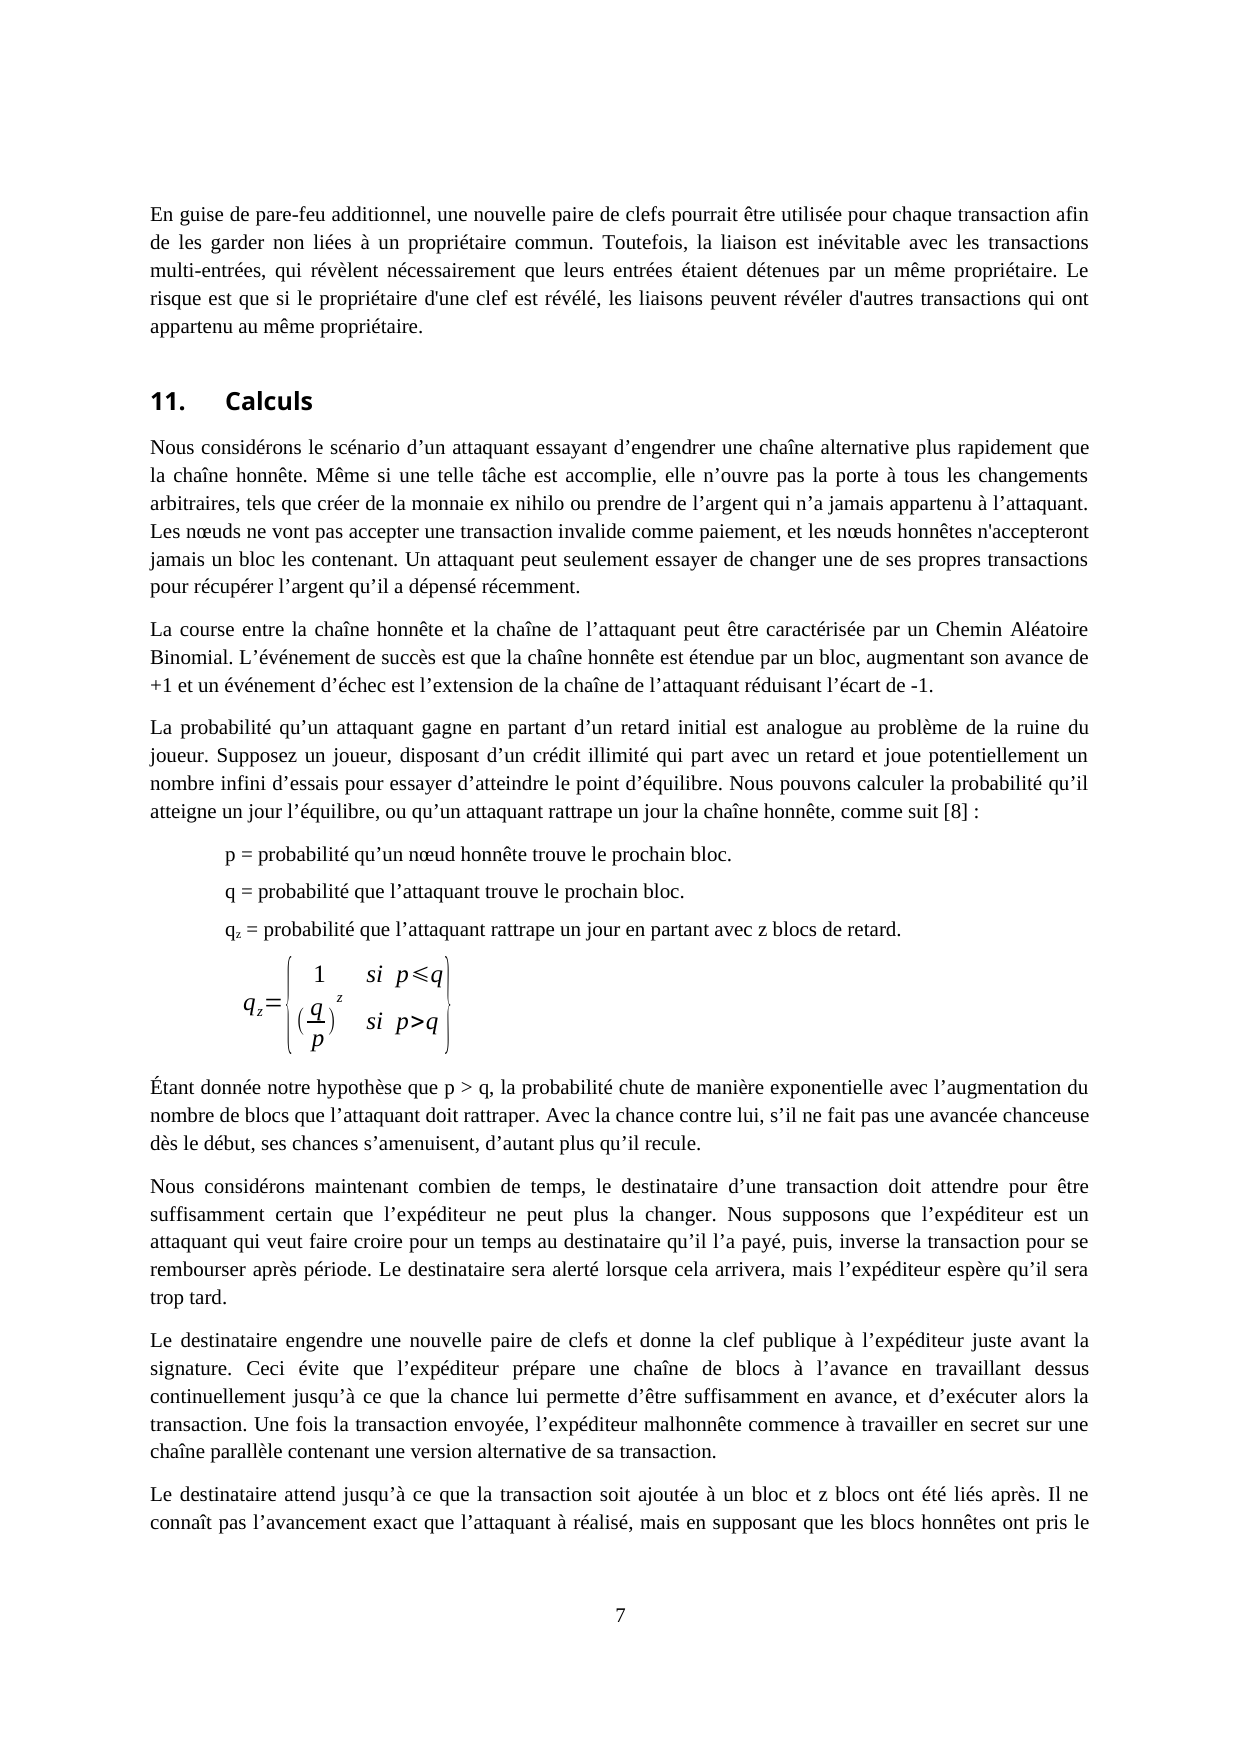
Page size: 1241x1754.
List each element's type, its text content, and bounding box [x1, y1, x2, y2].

subtitle 11. Calculs [150, 384, 1091, 418]
text Nous considérons le scénario d’un attaquant essayant d’engendrer une chaîne alternative plus rapidement que la chaîne honnête. Même si une telle tâche est accomplie, elle n’ouvre pas la porte à tous les changements arbitraires, tels que créer de la monnaie ex nihilo ou prendre de l’argent qui n’a jamais appartenu à l’attaquant. Les nœuds ne vont pas accepter une transaction invalide comme paiement, et les nœuds honnêtes n'accepteront jamais un bloc les contenant. Un attaquant peut seulement essayer de changer une de ses propres transactions pour récupérer l’argent qu’il a dépensé récemment. [150, 436, 1091, 598]
text Nous considérons maintenant combien de temps, le destinataire d’une transaction doit attendre pour être suffisamment certain que l’expéditeur ne peut plus la changer. Nous supposons que l’expéditeur est un attaquant qui veut faire croire pour un temps au destinataire qu’il l’a payé, puis, inverse la transaction pour se rembourser après période. Le destinataire sera alerté lorsque cela arrivera, mais l’expéditeur espère qu’il sera trop tard. [150, 1174, 1091, 1309]
text Le destinataire engendre une nouvelle paire de clefs et donne la clef publique à l’expéditeur juste avant la signature. Ceci évite que l’expéditeur prépare une chaîne de blocs à l’avance en travaillant dessus continuellement jusqu’à ce que la chance lui permette d’être suffisamment en avance, et d’exécuter alors la transaction. Une fois la transaction envoyée, l’expéditeur malhonnête commence à travailler en secret sur une chaîne parallèle contenant une version alternative de sa transaction. [150, 1328, 1091, 1463]
text La course entre la chaîne honnête et la chaîne de l’attaquant peut être caractérisée par un Chemin Aléatoire Binomial. L’événement de succès est que la chaîne honnête est étendue par un bloc, augmentant son avance de +1 et un événement d’échec est l’extension de la chaîne de l’attaquant réduisant l’écart de -1. [150, 618, 1091, 697]
text qz = probabilité que l’attaquant rattrape un jour en partant avec z blocs de retard. [225, 918, 1091, 941]
text En guise de pare-feu additionnel, une nouvelle paire de clefs pourrait être utilisée pour chaque transaction afin de les garder non liées à un propriétaire commun. Toutefois, la liaison est inévitable avec les transactions multi-entrées, qui révèlent nécessairement que leurs entrées étaient détenues par un même propriétaire. Le risque est que si le propriétaire d'une clef est révélé, les liaisons peuvent révéler d'autres transactions qui ont appartenu au même propriétaire. [150, 203, 1091, 338]
text Le destinataire attend jusqu’à ce que la transaction soit ajoutée à un bloc et z blocs ont été liés après. Il ne connaît pas l’avancement exact que l’attaquant à réalisé, mais en supposant que les blocs honnêtes ont pris le [150, 1483, 1091, 1534]
text La probabilité qu’un attaquant gagne en partant d’un retard initial est analogue au problème de la ruine du joueur. Supposez un joueur, disposant d’un crédit illimité qui part avec un retard et joue potentiellement un nombre infini d’essais pour essayer d’atteindre le point d’équilibre. Nous pouvons calculer la probabilité qu’il atteigne un jour l’équilibre, ou qu’un attaquant rattrape un jour la chaîne honnête, comme suit [8] : [150, 716, 1091, 823]
text p = probabilité qu’un nœud honnête trouve le prochain bloc. [225, 842, 1091, 866]
text q = probabilité que l’attaquant trouve le prochain bloc. [225, 880, 1091, 903]
text Étant donnée notre hypothèse que p > q, la probabilité chute de manière exponentielle avec l’augmentation du nombre de blocs que l’attaquant doit rattraper. Avec la chance contre lui, s’il ne fait pas une avancée chanceuse dès le début, ses chances s’amenuisent, d’autant plus qu’il recule. [150, 1076, 1091, 1155]
